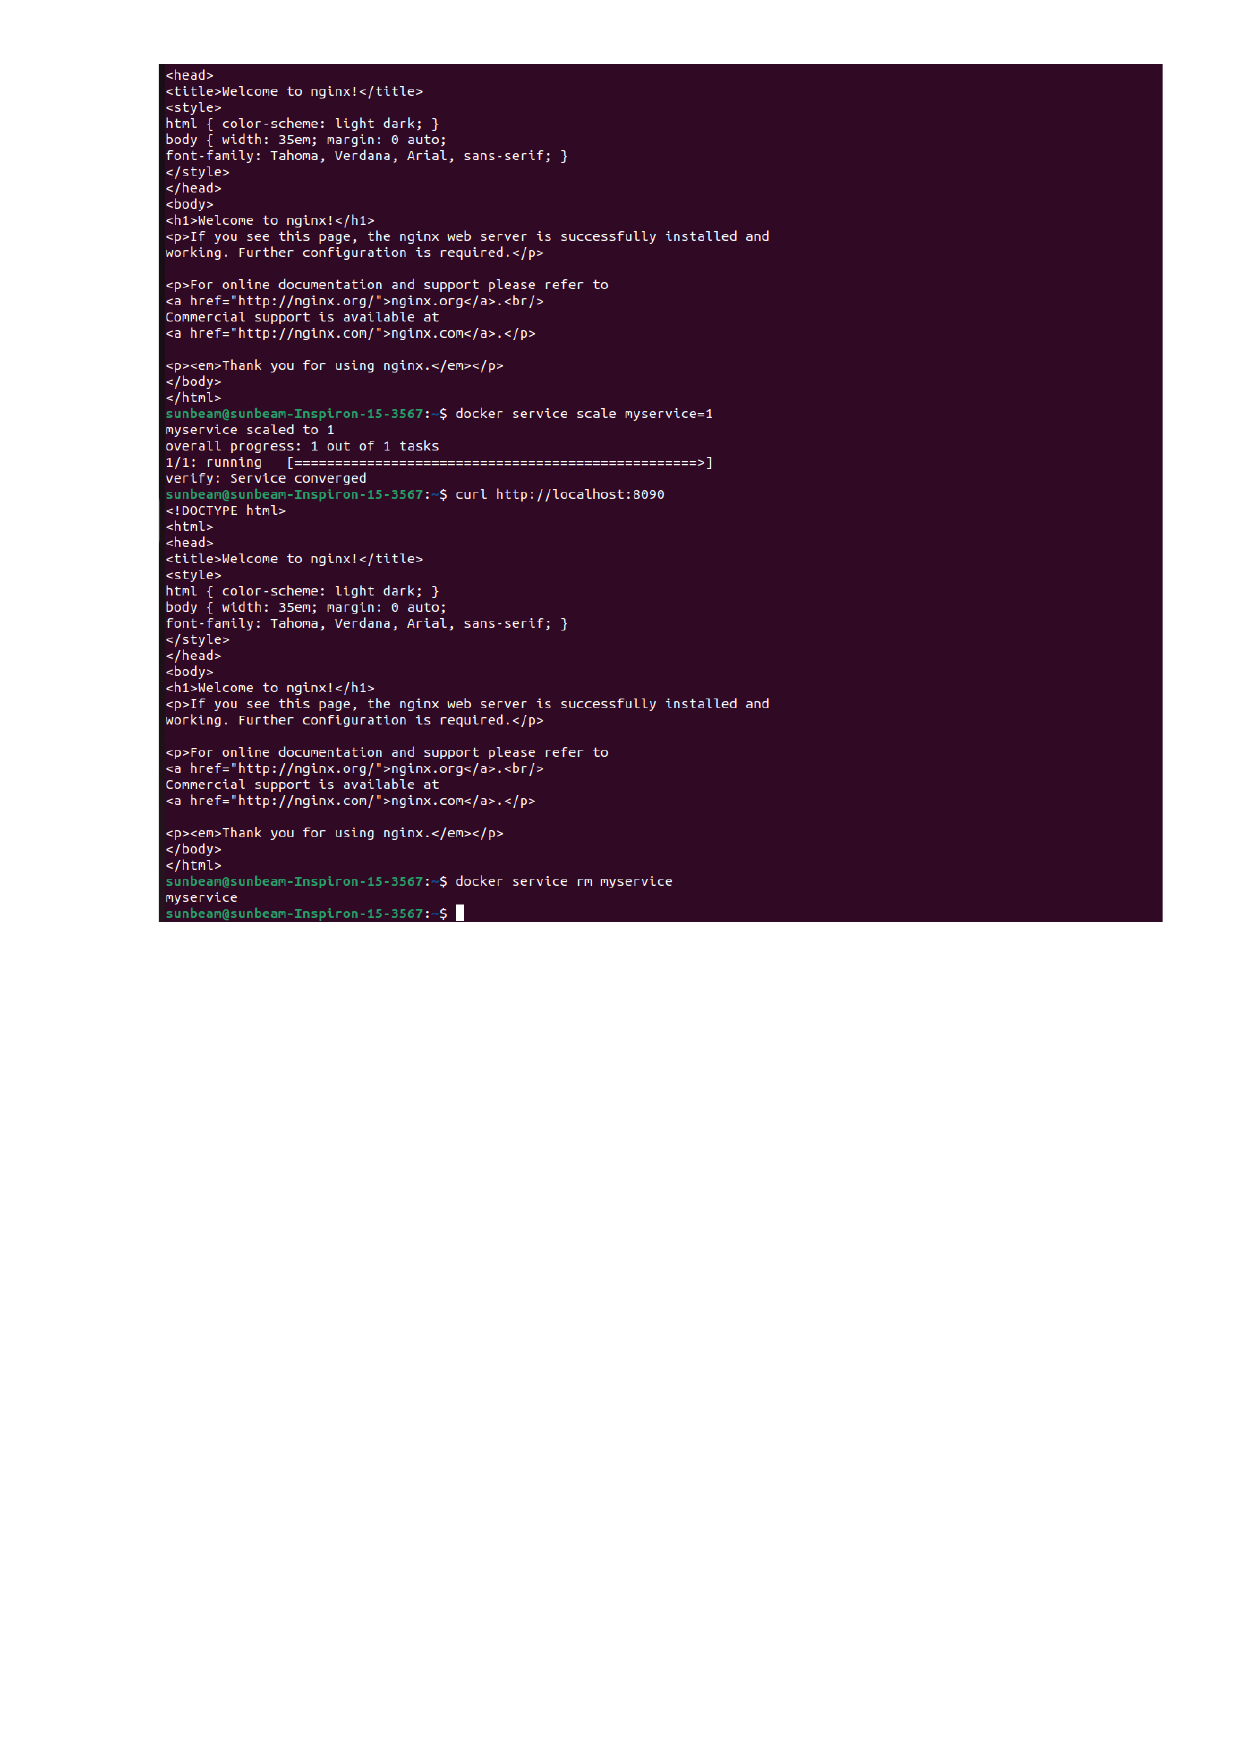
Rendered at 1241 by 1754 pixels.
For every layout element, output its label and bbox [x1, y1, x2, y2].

picture [158, 64, 1163, 922]
